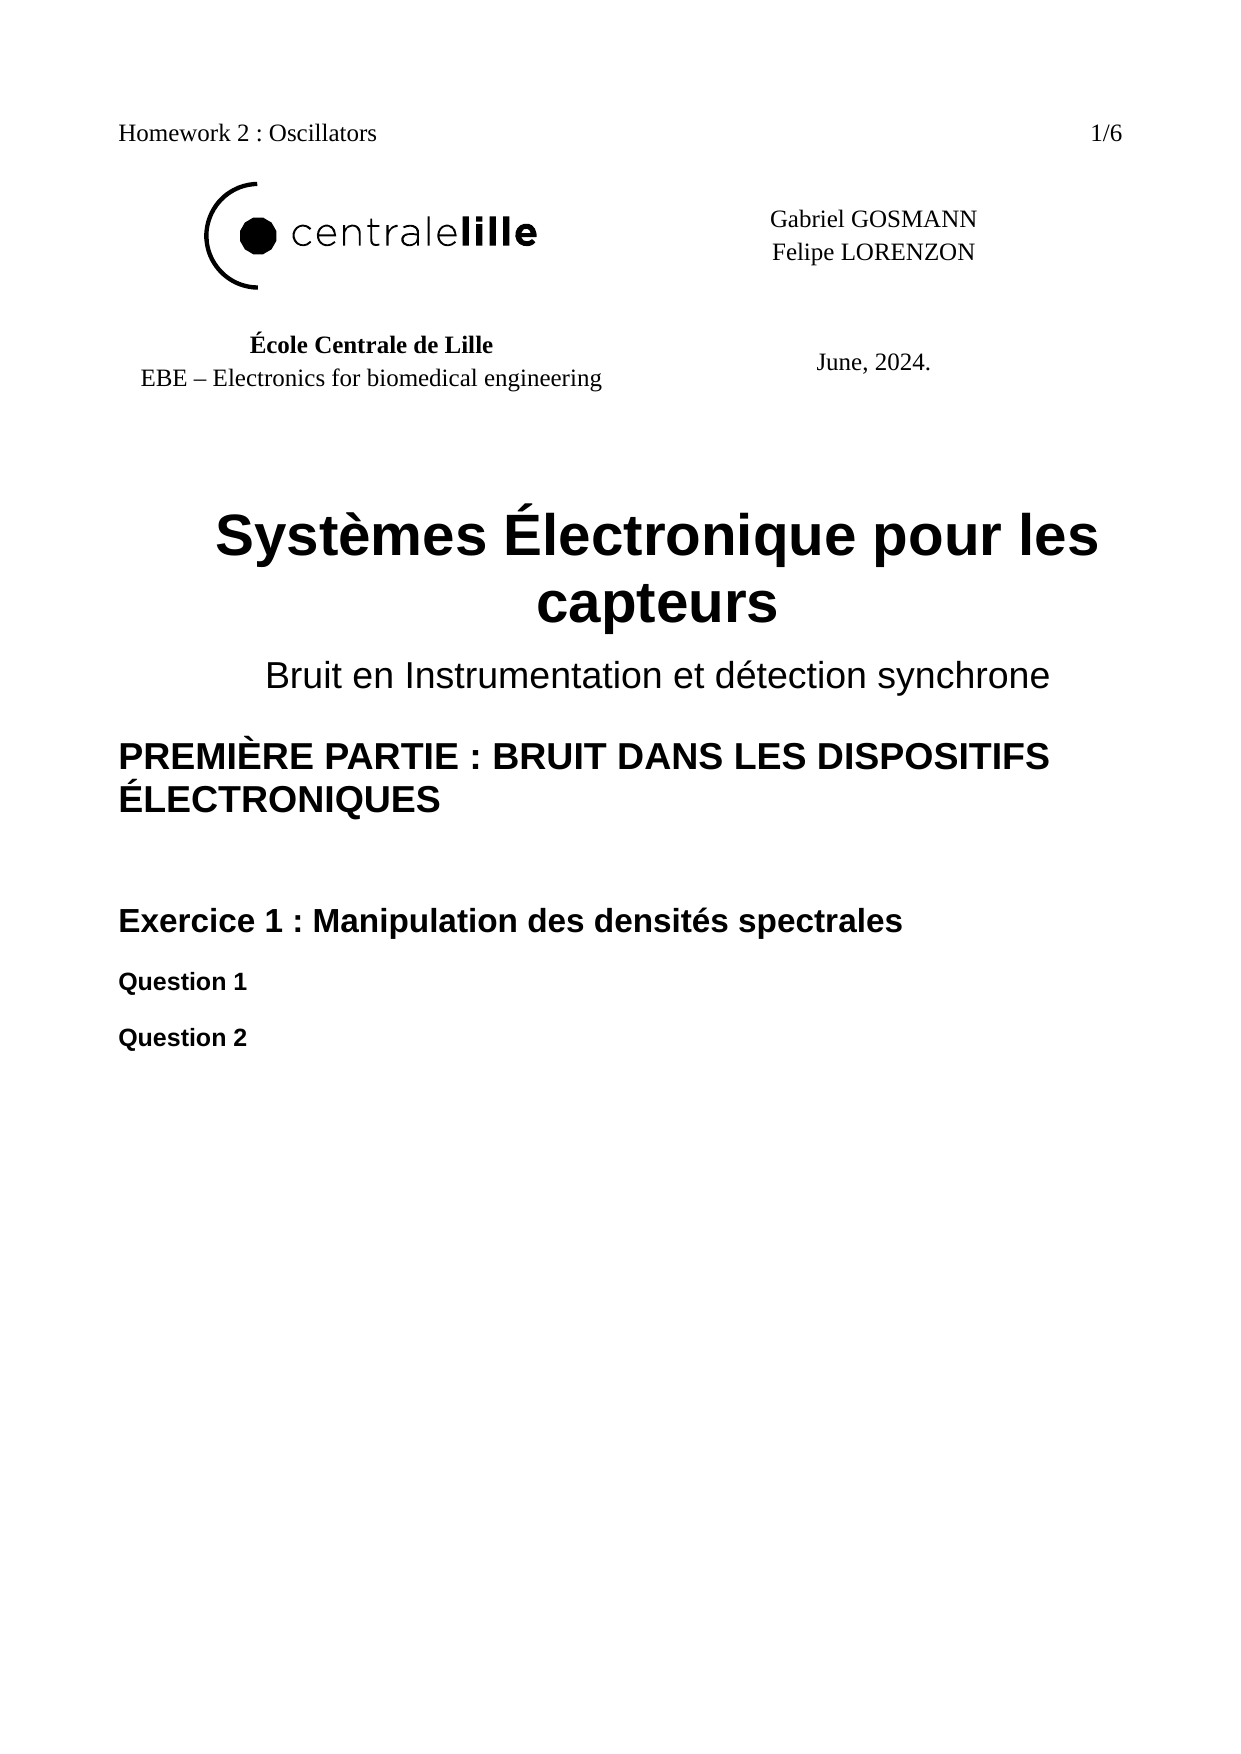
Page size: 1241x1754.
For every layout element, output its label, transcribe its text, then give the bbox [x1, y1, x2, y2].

table_header Gabriel GOSMANN Felipe LORENZON [624, 176, 1123, 298]
subtitle PREMIÈRE PARTIE : BRUIT DANS LES DISPOSITIFS ÉLECTRONIQUES [118, 734, 1122, 820]
table_cell June, 2024. [624, 298, 1123, 428]
subtitle Question 2 [118, 1023, 1122, 1051]
title Systèmes Électronique pour les capteurs [156, 501, 1122, 635]
subtitle Question 1 [118, 967, 1122, 996]
table_cell École Centrale de Lille EBE – Electronics for biomedical engineering [118, 298, 624, 428]
subtitle Exercice 1 : Manipulation des densités spectrales [118, 901, 1122, 940]
subtitle Bruit en Instrumentation et détection synchrone [156, 653, 1122, 697]
table_header [118, 176, 624, 298]
